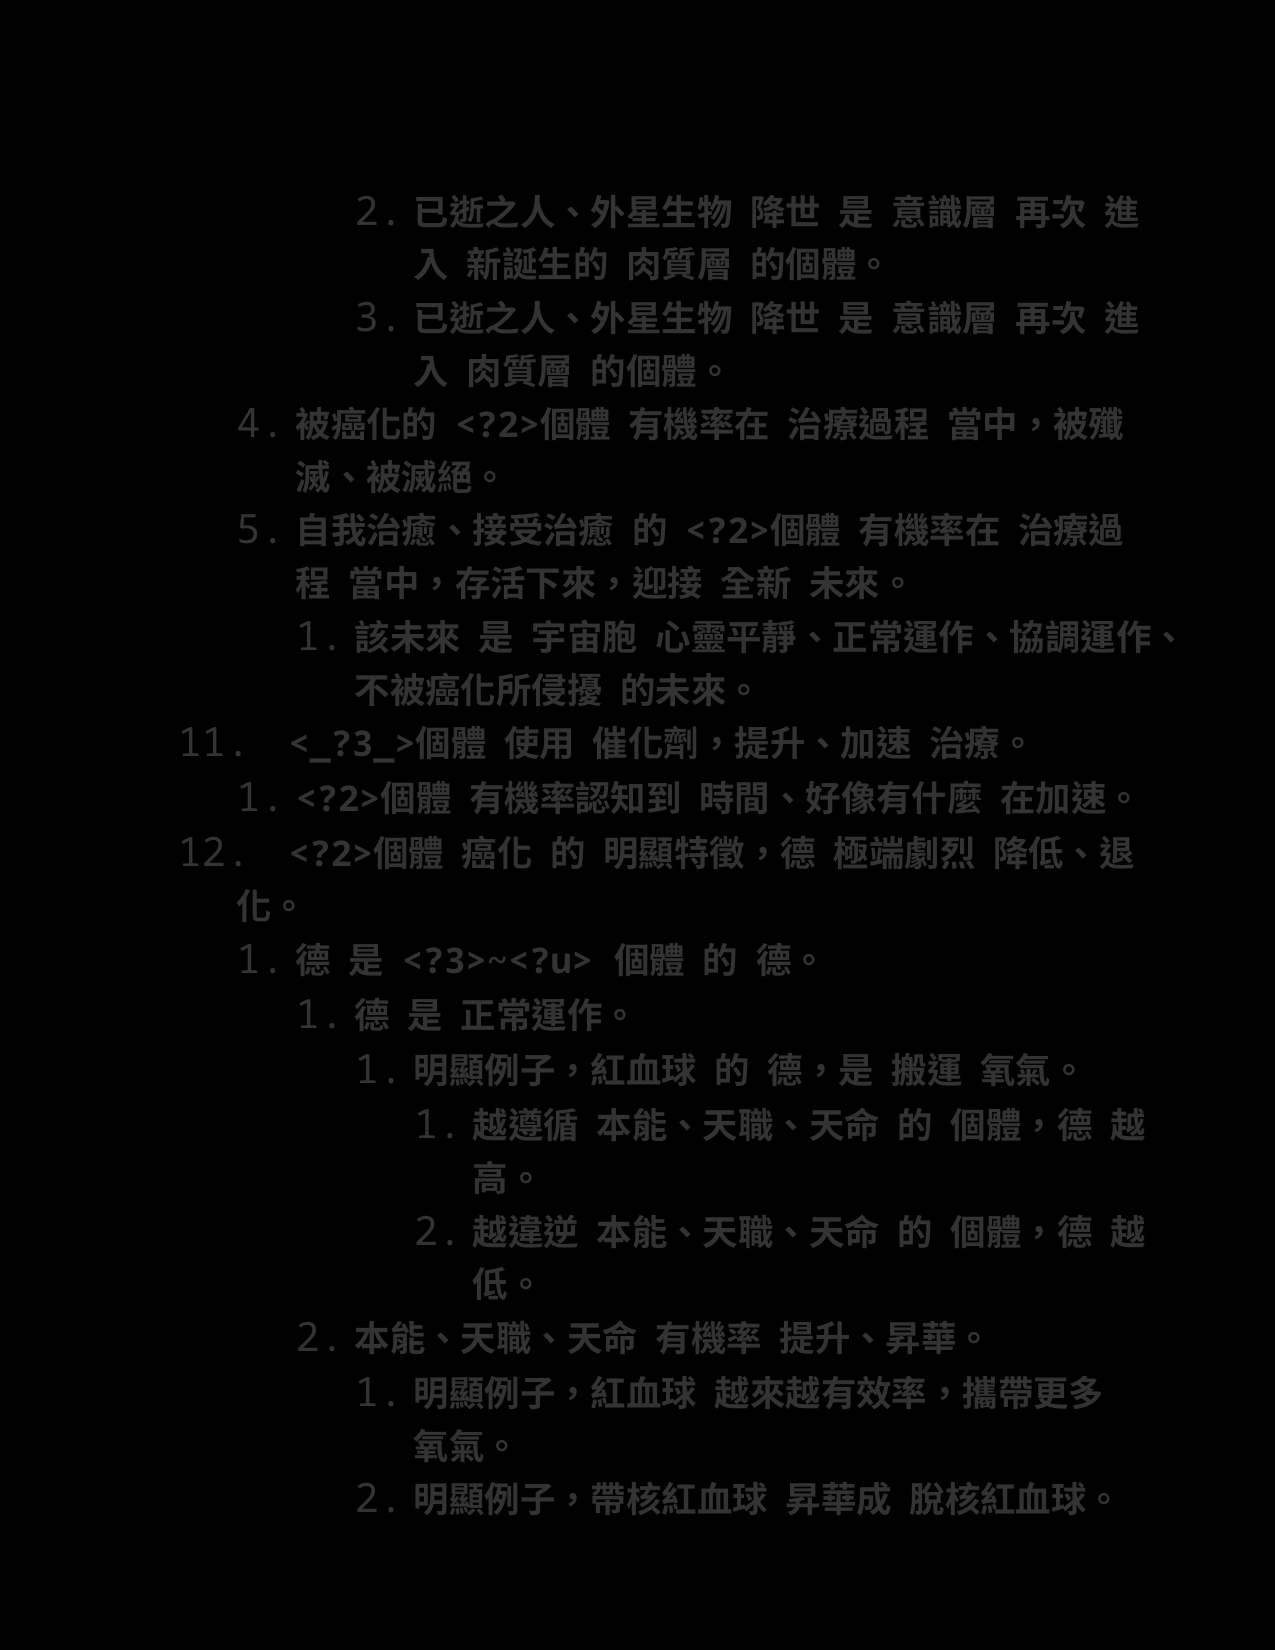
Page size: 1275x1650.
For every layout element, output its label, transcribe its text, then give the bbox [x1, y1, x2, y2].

list <?2>個體 有機率認知到 時間、好像有什麼 在加速。 [236, 768, 1157, 824]
list 被癌化的 <?2>個體 有機率在 治療過程 當中，被殲滅、被滅絕。 [236, 394, 1157, 501]
list 德 是 正常運作。 [295, 985, 1157, 1040]
list 德 是 <?3>~<?u> 個體 的 德。 [236, 930, 1157, 985]
list 本能、天職、天命 有機率 提升、昇華。 [295, 1308, 1157, 1363]
list 該未來 是 宇宙胞 心靈平靜、正常運作、協調運作、不被癌化所侵擾 的未來。 [295, 607, 1157, 713]
list <_?3_>個體 使用 催化劑，提升、加速 治療。 [177, 713, 1157, 768]
list 自我治癒、接受治癒 的 <?2>個體 有機率在 治療過程 當中，存活下來，迎接 全新 未來。 [236, 501, 1157, 607]
list 明顯例子，紅血球 越來越有效率，攜帶更多 氧氣。 [354, 1363, 1157, 1469]
list 越遵循 本能、天職、天命 的 個體，德 越高。 [413, 1095, 1157, 1202]
list 越違逆 本能、天職、天命 的 個體，德 越低。 [413, 1202, 1157, 1308]
list 明顯例子，紅血球 的 德，是 搬運 氧氣。 [354, 1040, 1157, 1095]
list 已逝之人、外星生物 降世 是 意識層 再次 進入 新誕生的 肉質層 的個體。 [354, 182, 1157, 288]
list 明顯例子，帶核紅血球 昇華成 脫核紅血球。 [354, 1469, 1157, 1524]
list <?2>個體 癌化 的 明顯特徵，德 極端劇烈 降低、退化。 [177, 824, 1157, 930]
list 已逝之人、外星生物 降世 是 意識層 再次 進入 肉質層 的個體。 [354, 288, 1157, 394]
